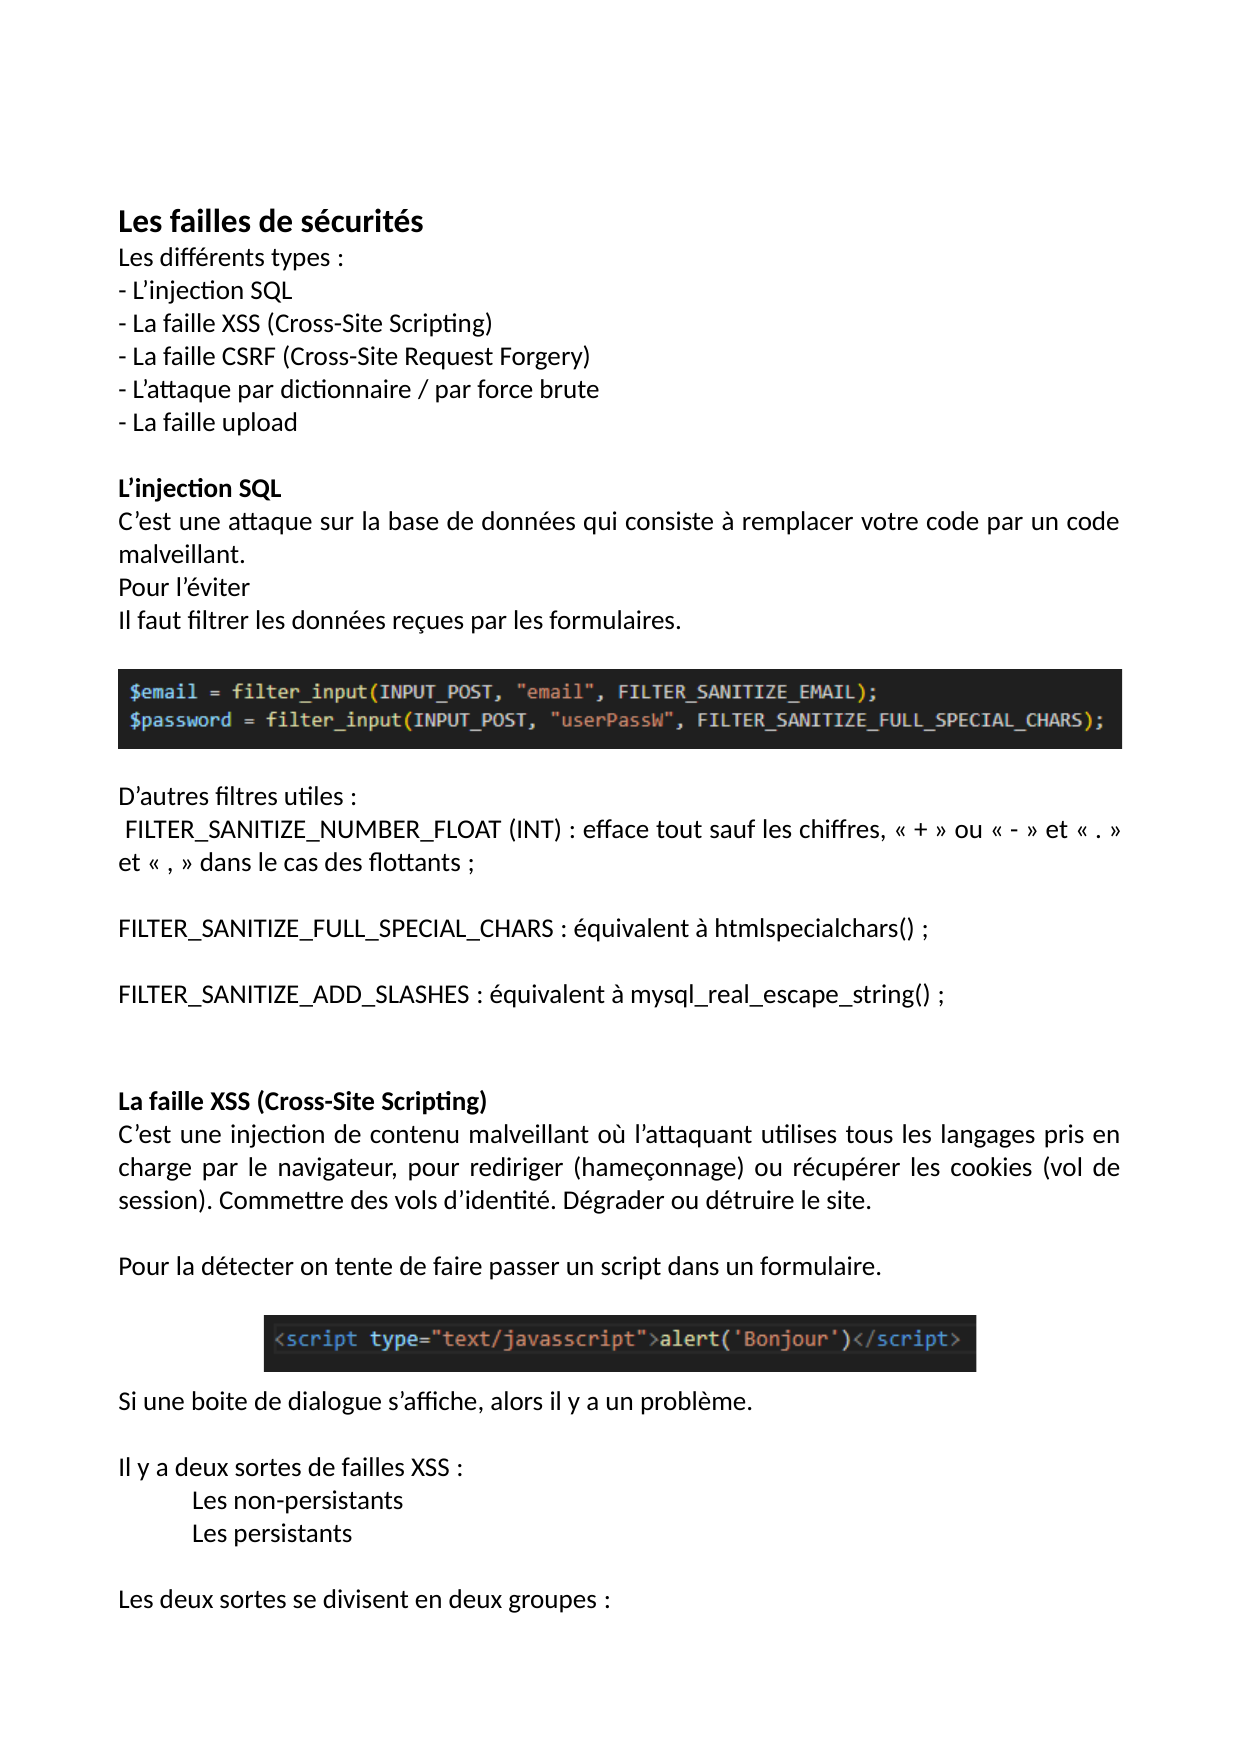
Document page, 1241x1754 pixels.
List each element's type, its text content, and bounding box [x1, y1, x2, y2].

text Pour l’éviter [118, 571, 1122, 603]
text Il faut filtrer les données reçues par les formulaires. [118, 603, 1122, 637]
text D’autres filtres utiles : [118, 779, 1122, 812]
text Les différents types : [118, 240, 1122, 273]
text - L’injection SQL [118, 273, 1122, 306]
text Il y a deux sortes de failles XSS : [118, 1450, 1122, 1483]
text FILTER_SANITIZE_NUMBER_FLOAT (INT) : efface tout sauf les chiffres, « + » ou « - » et « . » et « , » dans le cas des flottants ; [118, 812, 1122, 878]
text - La faille XSS (Cross-Site Scripting) [118, 306, 1122, 339]
text Les deux sortes se divisent en deux groupes : [118, 1582, 1122, 1616]
text Les failles de sécurités [118, 199, 1122, 240]
text FILTER_SANITIZE_ADD_SLASHES : équivalent à mysql_real_escape_string() ; [118, 977, 1122, 1010]
text - La faille upload [118, 405, 1122, 438]
text - L’attaque par dictionnaire / par force brute [118, 372, 1122, 405]
text Les non-persistants [118, 1483, 1122, 1516]
text La faille XSS (Cross-Site Scripting) [118, 1084, 1122, 1117]
text Si une boite de dialogue s’affiche, alors il y a un problème. [118, 1384, 1122, 1417]
text - La faille CSRF (Cross-Site Request Forgery) [118, 339, 1122, 372]
text C’est une attaque sur la base de données qui consiste à remplacer votre code par un code malveillant. [118, 504, 1122, 571]
text Pour la détecter on tente de faire passer un script dans un formulaire. [118, 1249, 1122, 1282]
text Les persistants [118, 1516, 1122, 1549]
text C’est une injection de contenu malveillant où l’attaquant utilises tous les langages pris en charge par le navigateur, pour rediriger (hameçonnage) ou récupérer les cookies (vol de session). Commettre des vols d’identité. Dégrader ou détruire le site. [118, 1117, 1122, 1216]
text L’injection SQL [118, 471, 1122, 504]
text FILTER_SANITIZE_FULL_SPECIAL_CHARS : équivalent à htmlspecialchars() ; [118, 911, 1122, 944]
